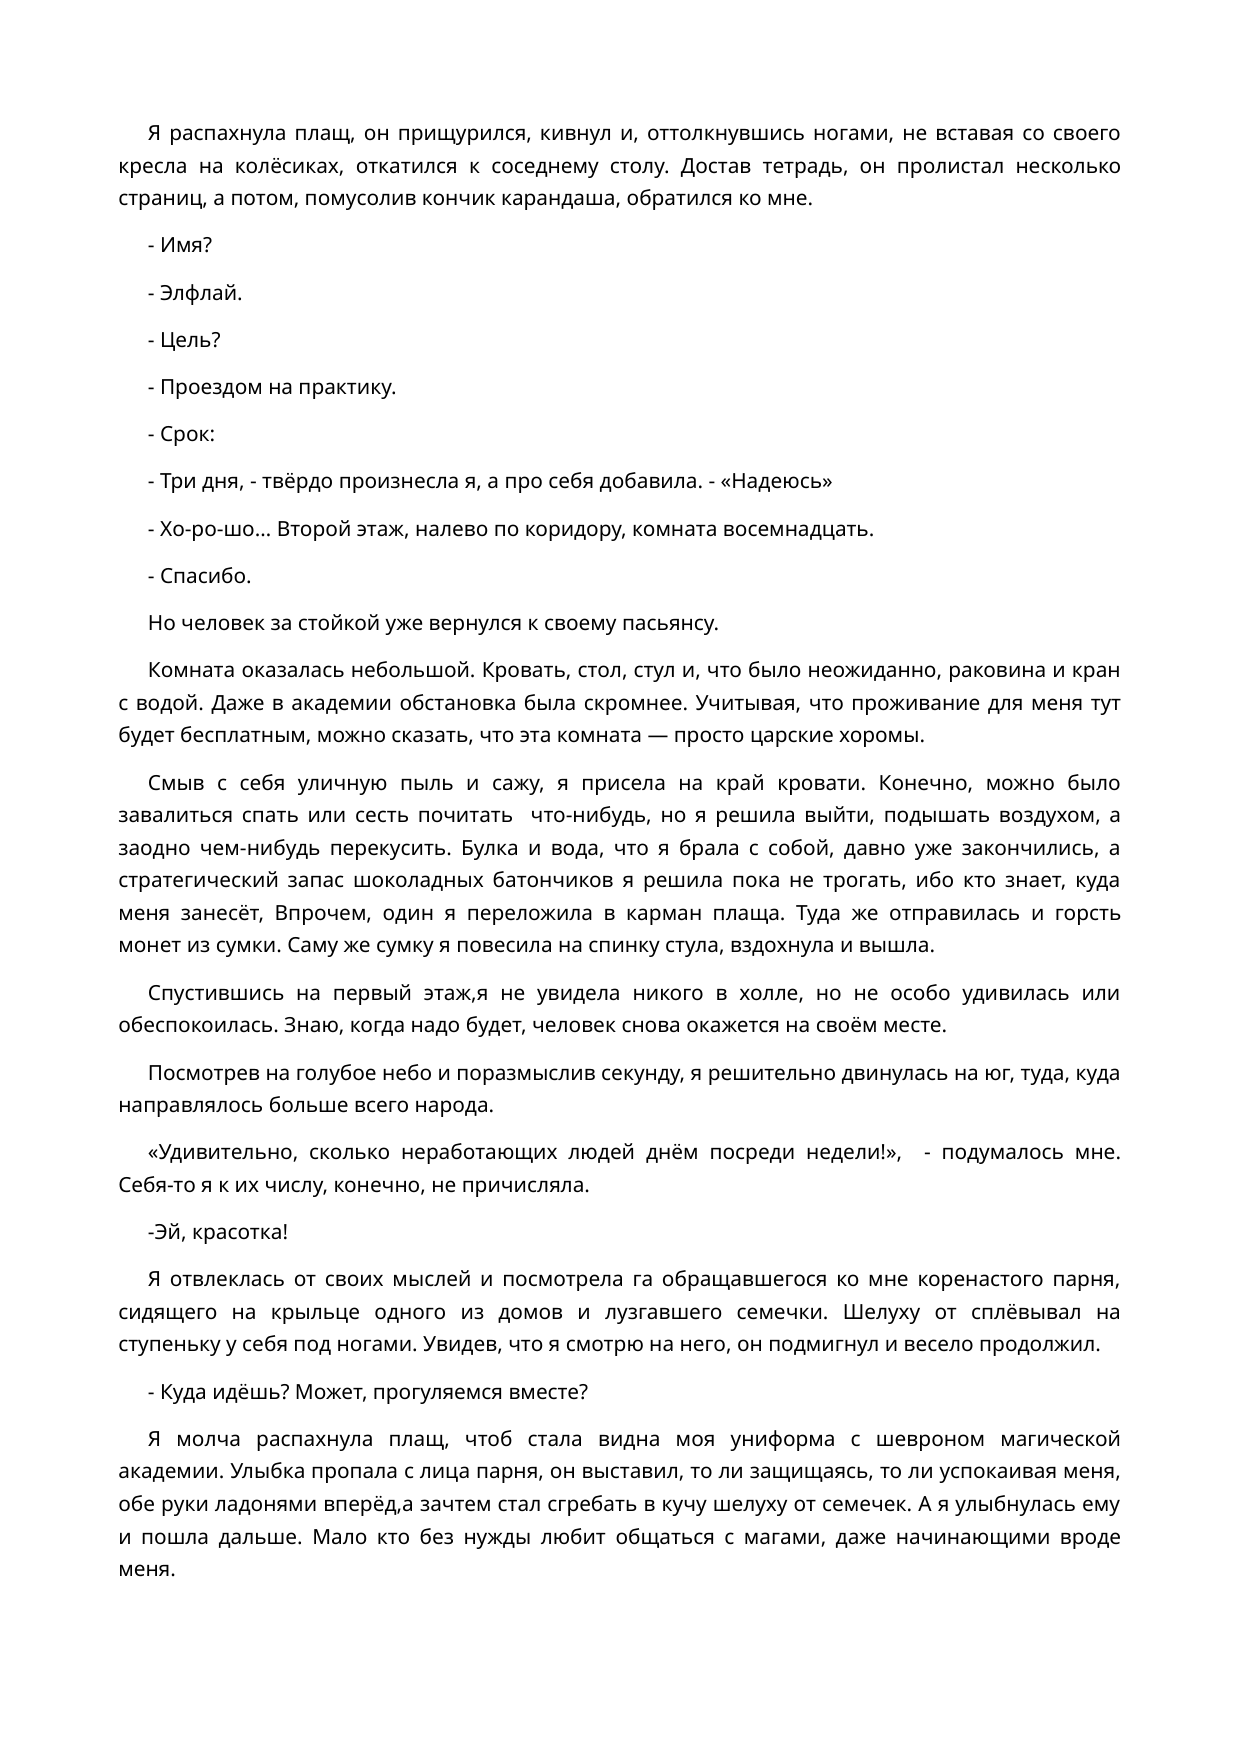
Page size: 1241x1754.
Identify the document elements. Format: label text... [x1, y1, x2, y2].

text - Три дня, - твёрдо произнесла я, а про себя добавила. - «Надеюсь» [118, 466, 1122, 495]
text - Спасибо. [118, 561, 1122, 589]
text Я распахнула плащ, он прищурился, кивнул и, оттолкнувшись ногами, не вставая со своего кресла на колёсиках, откатился к соседнему столу. Достав тетрадь, он пролистал несколько страниц, а потом, помусолив кончик карандаша, обратился ко мне. [118, 118, 1122, 212]
text Смыв с себя уличную пыль и сажу, я присела на край кровати. Конечно, можно было завалиться спать или сесть почитать что-нибудь, но я решила выйти, подышать воздухом, а заодно чем-нибудь перекусить. Булка и вода, что я брала с собой, давно уже закончились, а стратегический запас шоколадных батончиков я решила пока не трогать, ибо кто знает, куда меня занесёт, Впрочем, один я переложила в карман плаща. Туда же отправилась и горсть монет из сумки. Саму же сумку я повесила на спинку стула, вздохнула и вышла. [118, 768, 1122, 959]
text Комната оказалась небольшой. Кровать, стол, стул и, что было неожиданно, раковина и кран с водой. Даже в академии обстановка была скромнее. Учитывая, что проживание для меня тут будет бесплатным, можно сказать, что эта комната — просто царские хоромы. [118, 655, 1122, 749]
text Но человек за стойкой уже вернулся к своему пасьянсу. [118, 608, 1122, 636]
text - Хо-ро-шо… Второй этаж, налево по коридору, комната восемнадцать. [118, 514, 1122, 542]
text - Проездом на практику. [118, 372, 1122, 401]
text Спустившись на первый этаж,я не увидела никого в холле, но не особо удивилась или обеспокоилась. Знаю, когда надо будет, человек снова окажется на своём месте. [118, 978, 1122, 1039]
text -Эй, красотка! [118, 1217, 1122, 1246]
text - Куда идёшь? Может, прогуляемся вместе? [118, 1377, 1122, 1405]
text «Удивительно, сколько неработающих людей днём посреди недели!», - подумалось мне. Себя-то я к их числу, конечно, не причисляла. [118, 1137, 1122, 1198]
text - Элфлай. [118, 278, 1122, 306]
text Посмотрев на голубое небо и поразмыслив секунду, я решительно двинулась на юг, туда, куда направлялось больше всего народа. [118, 1058, 1122, 1119]
text Я молча распахнула плащ, чтоб стала видна моя униформа с шевроном магической академии. Улыбка пропала с лица парня, он выставил, то ли защищаясь, то ли успокаивая меня, обе руки ладонями вперёд,а зачтем стал сгребать в кучу шелуху от семечек. А я улыбнулась ему и пошла дальше. Мало кто без нужды любит общаться с магами, даже начинающими вроде меня. [118, 1424, 1122, 1583]
text Я отвлеклась от своих мыслей и посмотрела га обращавшегося ко мне коренастого парня, сидящего на крыльце одного из домов и лузгавшего семечки. Шелуху от сплёвывал на ступеньку у себя под ногами. Увидев, что я смотрю на него, он подмигнул и весело продолжил. [118, 1264, 1122, 1358]
text - Срок: [118, 419, 1122, 448]
text - Цель? [118, 325, 1122, 353]
text - Имя? [118, 231, 1122, 259]
